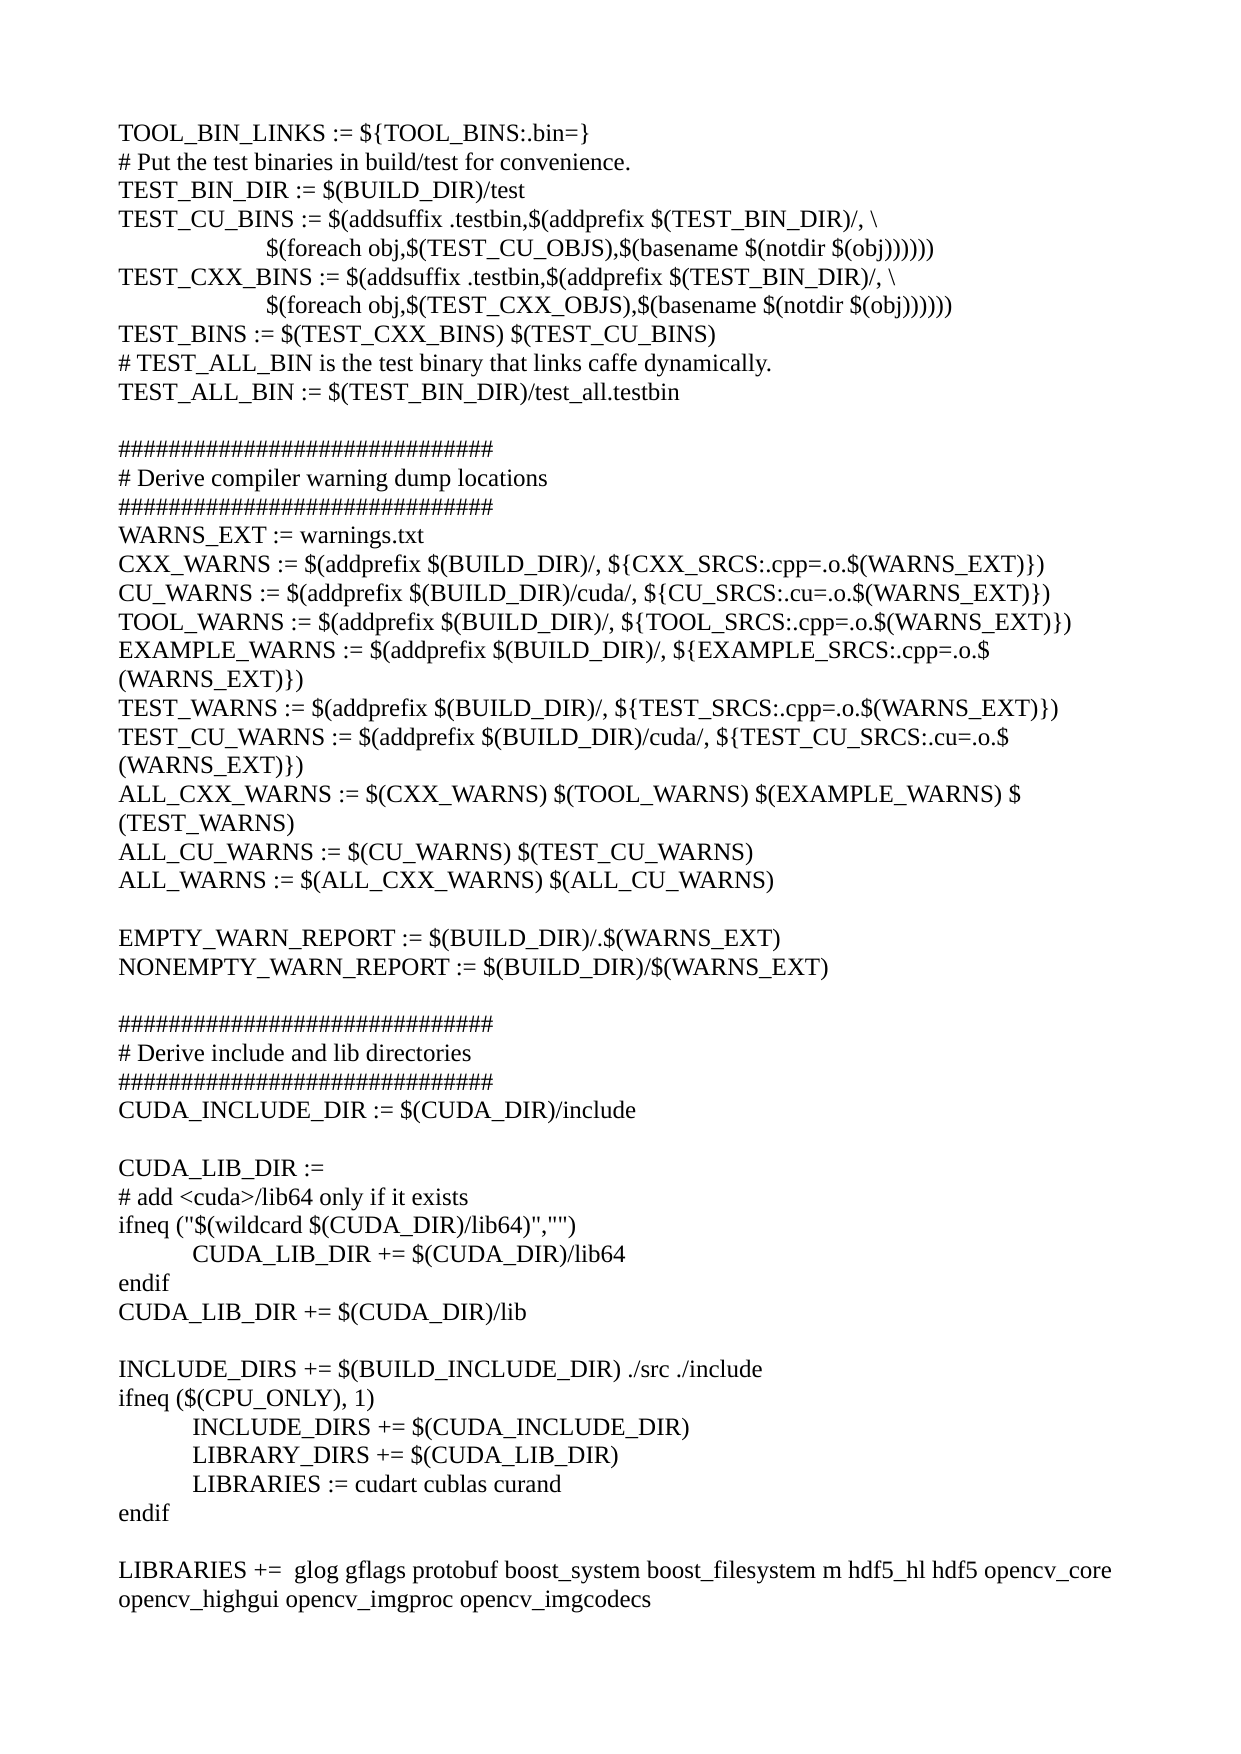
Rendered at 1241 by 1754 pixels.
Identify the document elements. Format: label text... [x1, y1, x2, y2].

text ALL_WARNS := $(ALL_CXX_WARNS) $(ALL_CU_WARNS) [118, 866, 1122, 894]
text LIBRARIES += glog gflags protobuf boost_system boost_filesystem m hdf5_hl hdf5 opencv_core opencv_highgui opencv_imgproc opencv_imgcodecs [118, 1556, 1122, 1613]
text LIBRARIES := cudart cublas curand [118, 1469, 1122, 1498]
text # Derive compiler warning dump locations [118, 463, 1122, 492]
text TEST_BINS := $(TEST_CXX_BINS) $(TEST_CU_BINS) [118, 319, 1122, 348]
text TEST_ALL_BIN := $(TEST_BIN_DIR)/test_all.testbin [118, 377, 1122, 406]
text ifneq ($(CPU_ONLY), 1) [118, 1383, 1122, 1412]
text TOOL_BIN_LINKS := ${TOOL_BINS:.bin=} [118, 118, 1122, 147]
text TEST_CU_BINS := $(addsuffix .testbin,$(addprefix $(TEST_BIN_DIR)/, \ [118, 204, 1122, 233]
text TEST_BIN_DIR := $(BUILD_DIR)/test [118, 176, 1122, 204]
text CXX_WARNS := $(addprefix $(BUILD_DIR)/, ${CXX_SRCS:.cpp=.o.$(WARNS_EXT)}) [118, 549, 1122, 578]
text INCLUDE_DIRS += $(BUILD_INCLUDE_DIR) ./src ./include [118, 1354, 1122, 1383]
text CU_WARNS := $(addprefix $(BUILD_DIR)/cuda/, ${CU_SRCS:.cu=.o.$(WARNS_EXT)}) [118, 578, 1122, 607]
text LIBRARY_DIRS += $(CUDA_LIB_DIR) [118, 1441, 1122, 1469]
text ############################## [118, 492, 1122, 521]
text WARNS_EXT := warnings.txt [118, 521, 1122, 549]
text CUDA_LIB_DIR += $(CUDA_DIR)/lib64 [118, 1239, 1122, 1268]
text ############################## [118, 434, 1122, 463]
text TEST_WARNS := $(addprefix $(BUILD_DIR)/, ${TEST_SRCS:.cpp=.o.$(WARNS_EXT)}) [118, 693, 1122, 722]
text # Derive include and lib directories [118, 1038, 1122, 1067]
text # add <cuda>/lib64 only if it exists [118, 1182, 1122, 1211]
text ############################## [118, 1009, 1122, 1038]
text # Put the test binaries in build/test for convenience. [118, 147, 1122, 176]
text TEST_CXX_BINS := $(addsuffix .testbin,$(addprefix $(TEST_BIN_DIR)/, \ [118, 262, 1122, 291]
text TEST_CU_WARNS := $(addprefix $(BUILD_DIR)/cuda/, ${TEST_CU_SRCS:.cu=.o.$(WARNS_EXT)}) [118, 722, 1122, 779]
text endif [118, 1268, 1122, 1297]
text ALL_CXX_WARNS := $(CXX_WARNS) $(TOOL_WARNS) $(EXAMPLE_WARNS) $(TEST_WARNS) [118, 779, 1122, 837]
text CUDA_INCLUDE_DIR := $(CUDA_DIR)/include [118, 1096, 1122, 1124]
text CUDA_LIB_DIR += $(CUDA_DIR)/lib [118, 1297, 1122, 1326]
text INCLUDE_DIRS += $(CUDA_INCLUDE_DIR) [118, 1412, 1122, 1441]
text NONEMPTY_WARN_REPORT := $(BUILD_DIR)/$(WARNS_EXT) [118, 952, 1122, 981]
text ############################## [118, 1067, 1122, 1096]
text $(foreach obj,$(TEST_CU_OBJS),$(basename $(notdir $(obj)))))) [118, 233, 1122, 262]
text ALL_CU_WARNS := $(CU_WARNS) $(TEST_CU_WARNS) [118, 837, 1122, 866]
text TOOL_WARNS := $(addprefix $(BUILD_DIR)/, ${TOOL_SRCS:.cpp=.o.$(WARNS_EXT)}) [118, 607, 1122, 636]
text endif [118, 1498, 1122, 1527]
text # TEST_ALL_BIN is the test binary that links caffe dynamically. [118, 348, 1122, 377]
text EMPTY_WARN_REPORT := $(BUILD_DIR)/.$(WARNS_EXT) [118, 923, 1122, 952]
text CUDA_LIB_DIR := [118, 1153, 1122, 1182]
text EXAMPLE_WARNS := $(addprefix $(BUILD_DIR)/, ${EXAMPLE_SRCS:.cpp=.o.$(WARNS_EXT)}) [118, 636, 1122, 693]
text ifneq ("$(wildcard $(CUDA_DIR)/lib64)","") [118, 1211, 1122, 1239]
text $(foreach obj,$(TEST_CXX_OBJS),$(basename $(notdir $(obj)))))) [118, 291, 1122, 319]
